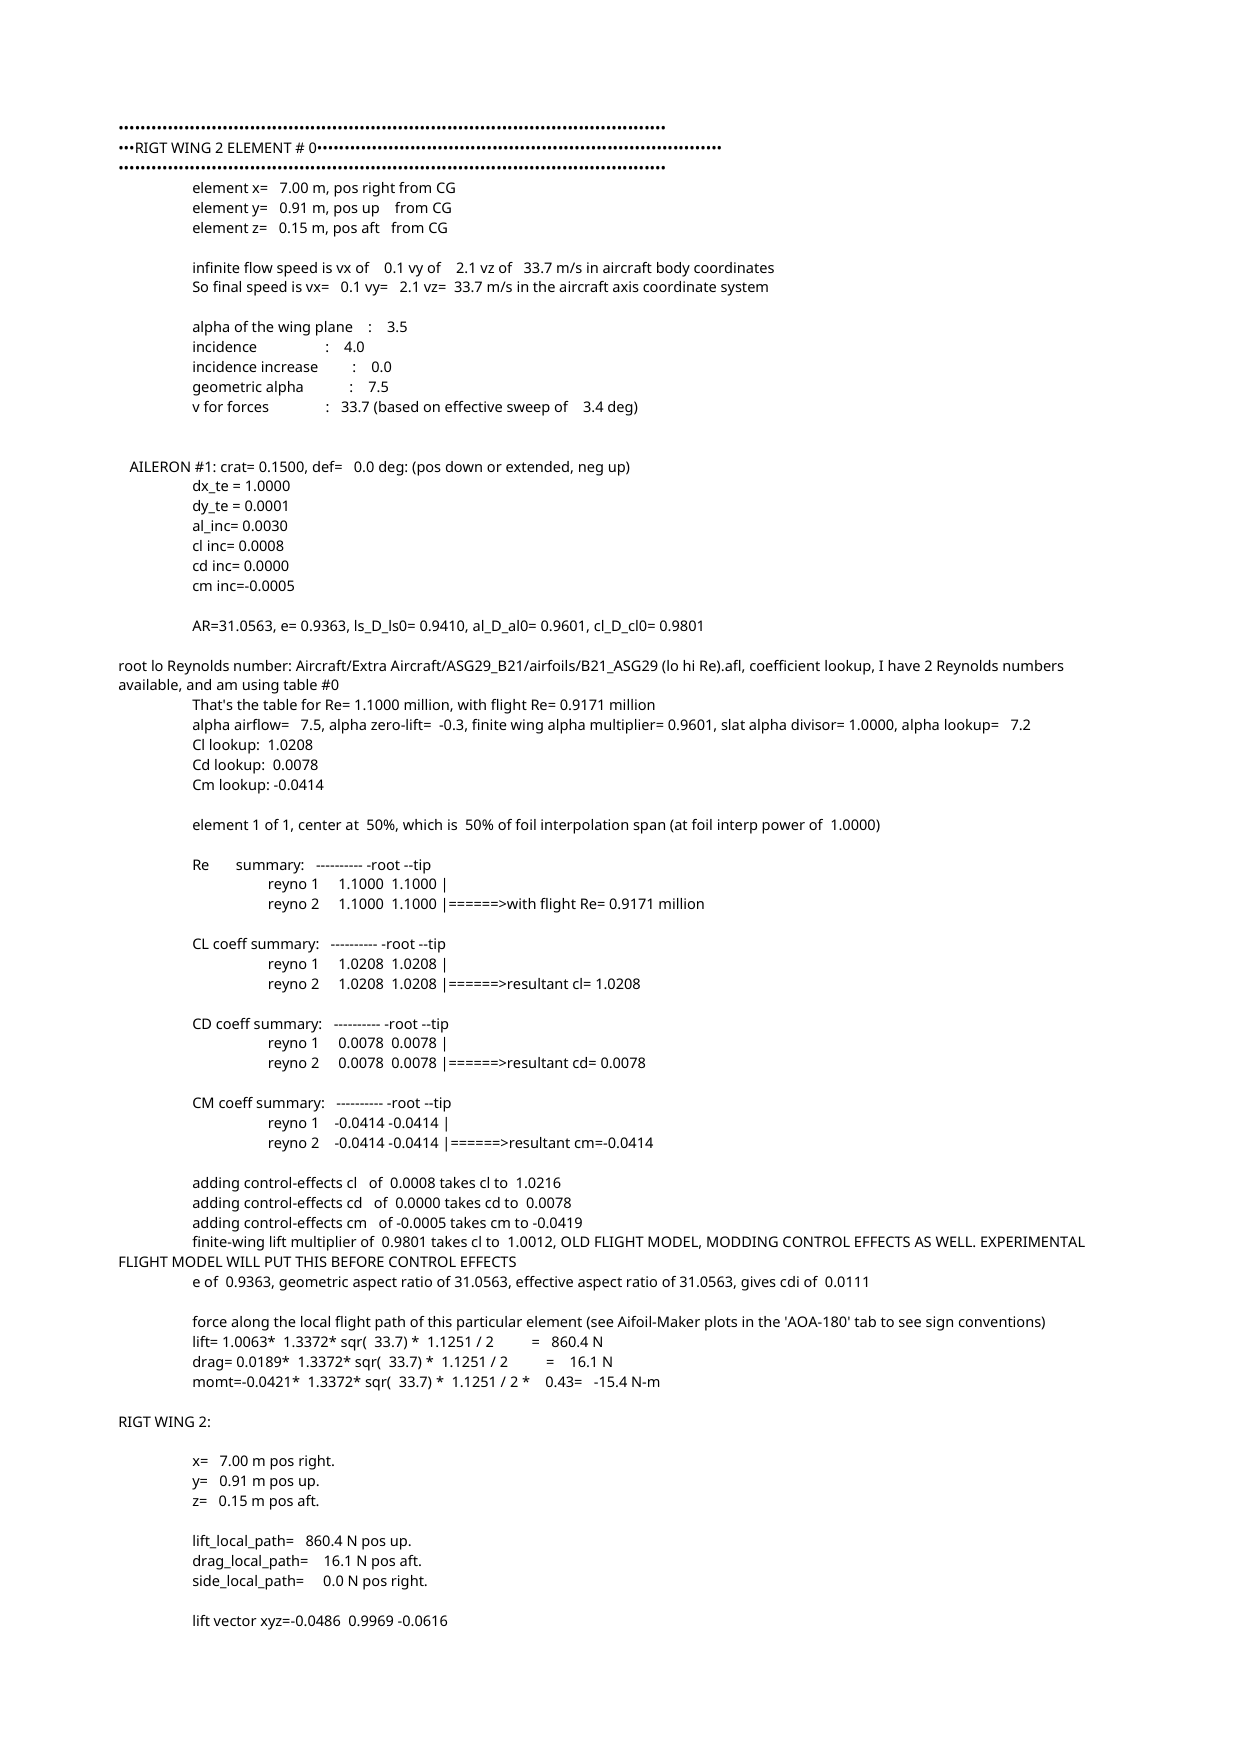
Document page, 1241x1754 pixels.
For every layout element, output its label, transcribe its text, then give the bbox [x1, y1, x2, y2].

text Cm lookup: -0.0414 [118, 775, 1122, 794]
text lift= 1.0063* 1.3372* sqr( 33.7) * 1.1251 / 2 = 860.4 N [118, 1332, 1122, 1352]
text dx_te = 1.0000 [118, 476, 1122, 496]
text •••••••••••••••••••••••••••••••••••••••••••••••••••••••••••••••••••••••••••••••••••••••••••••••••••• [118, 118, 1122, 138]
text AILERON #1: crat= 0.1500, def= 0.0 deg: (pos down or extended, neg up) [118, 456, 1122, 476]
text CM coeff summary: ---------- -root --tip [118, 1093, 1122, 1113]
text reyno 1 1.1000 1.1000 | [118, 874, 1122, 894]
text force along the local flight path of this particular element (see Aifoil-Maker plots in the 'AOA-180' tab to see sign conventions) [118, 1312, 1122, 1332]
text cm inc=-0.0005 [118, 576, 1122, 596]
text •••••••••••••••••••••••••••••••••••••••••••••••••••••••••••••••••••••••••••••••••••••••••••••••••••• [118, 158, 1122, 178]
text reyno 2 -0.0414 -0.0414 |======>resultant cm=-0.0414 [118, 1133, 1122, 1153]
text reyno 2 1.0208 1.0208 |======>resultant cl= 1.0208 [118, 974, 1122, 993]
text That's the table for Re= 1.1000 million, with flight Re= 0.9171 million [118, 695, 1122, 715]
text reyno 1 0.0078 0.0078 | [118, 1033, 1122, 1053]
text Cd lookup: 0.0078 [118, 755, 1122, 775]
text cd inc= 0.0000 [118, 556, 1122, 576]
text CL coeff summary: ---------- -root --tip [118, 934, 1122, 954]
text reyno 1 1.0208 1.0208 | [118, 954, 1122, 974]
text z= 0.15 m pos aft. [118, 1491, 1122, 1511]
text al_inc= 0.0030 [118, 516, 1122, 536]
text lift_local_path= 860.4 N pos up. [118, 1531, 1122, 1551]
text root lo Reynolds number: Aircraft/Extra Aircraft/ASG29_B21/airfoils/B21_ASG29 (lo hi Re).afl, coefficient lookup, I have 2 Reynolds numbers available, and am using table #0 [118, 655, 1122, 695]
text Re summary: ---------- -root --tip [118, 854, 1122, 874]
text momt=-0.0421* 1.3372* sqr( 33.7) * 1.1251 / 2 * 0.43= -15.4 N-m [118, 1372, 1122, 1391]
text adding control-effects cl of 0.0008 takes cl to 1.0216 [118, 1173, 1122, 1192]
text incidence : 4.0 [118, 337, 1122, 357]
text •••RIGT WING 2 ELEMENT # 0•••••••••••••••••••••••••••••••••••••••••••••••••••••••••••••••••••••••••• [118, 138, 1122, 158]
text RIGT WING 2: [118, 1411, 1122, 1431]
text finite-wing lift multiplier of 0.9801 takes cl to 1.0012, OLD FLIGHT MODEL, MODDING CONTROL EFFECTS AS WELL. EXPERIMENTAL FLIGHT MODEL WILL PUT THIS BEFORE CONTROL EFFECTS [118, 1232, 1122, 1272]
text Cl lookup: 1.0208 [118, 735, 1122, 755]
text infinite flow speed is vx of 0.1 vy of 2.1 vz of 33.7 m/s in aircraft body coordinates [118, 257, 1122, 277]
text adding control-effects cm of -0.0005 takes cm to -0.0419 [118, 1212, 1122, 1232]
text drag_local_path= 16.1 N pos aft. [118, 1551, 1122, 1571]
text alpha of the wing plane : 3.5 [118, 317, 1122, 337]
text y= 0.91 m pos up. [118, 1471, 1122, 1491]
text e of 0.9363, geometric aspect ratio of 31.0563, effective aspect ratio of 31.0563, gives cdi of 0.0111 [118, 1272, 1122, 1292]
text reyno 2 1.1000 1.1000 |======>with flight Re= 0.9171 million [118, 894, 1122, 914]
text element y= 0.91 m, pos up from CG [118, 198, 1122, 218]
text AR=31.0563, e= 0.9363, ls_D_ls0= 0.9410, al_D_al0= 0.9601, cl_D_cl0= 0.9801 [118, 616, 1122, 635]
text element z= 0.15 m, pos aft from CG [118, 218, 1122, 237]
text x= 7.00 m pos right. [118, 1451, 1122, 1471]
text adding control-effects cd of 0.0000 takes cd to 0.0078 [118, 1192, 1122, 1212]
text geometric alpha : 7.5 [118, 377, 1122, 397]
text lift vector xyz=-0.0486 0.9969 -0.0616 [118, 1610, 1122, 1630]
text drag= 0.0189* 1.3372* sqr( 33.7) * 1.1251 / 2 = 16.1 N [118, 1352, 1122, 1372]
text v for forces : 33.7 (based on effective sweep of 3.4 deg) [118, 397, 1122, 417]
text alpha airflow= 7.5, alpha zero-lift= -0.3, finite wing alpha multiplier= 0.9601, slat alpha divisor= 1.0000, alpha lookup= 7.2 [118, 715, 1122, 735]
text incidence increase : 0.0 [118, 357, 1122, 377]
text reyno 2 0.0078 0.0078 |======>resultant cd= 0.0078 [118, 1053, 1122, 1073]
text CD coeff summary: ---------- -root --tip [118, 1013, 1122, 1033]
text side_local_path= 0.0 N pos right. [118, 1571, 1122, 1590]
text So final speed is vx= 0.1 vy= 2.1 vz= 33.7 m/s in the aircraft axis coordinate system [118, 277, 1122, 297]
text reyno 1 -0.0414 -0.0414 | [118, 1113, 1122, 1133]
text dy_te = 0.0001 [118, 496, 1122, 516]
text element x= 7.00 m, pos right from CG [118, 178, 1122, 198]
text cl inc= 0.0008 [118, 536, 1122, 556]
text element 1 of 1, center at 50%, which is 50% of foil interpolation span (at foil interp power of 1.0000) [118, 814, 1122, 834]
